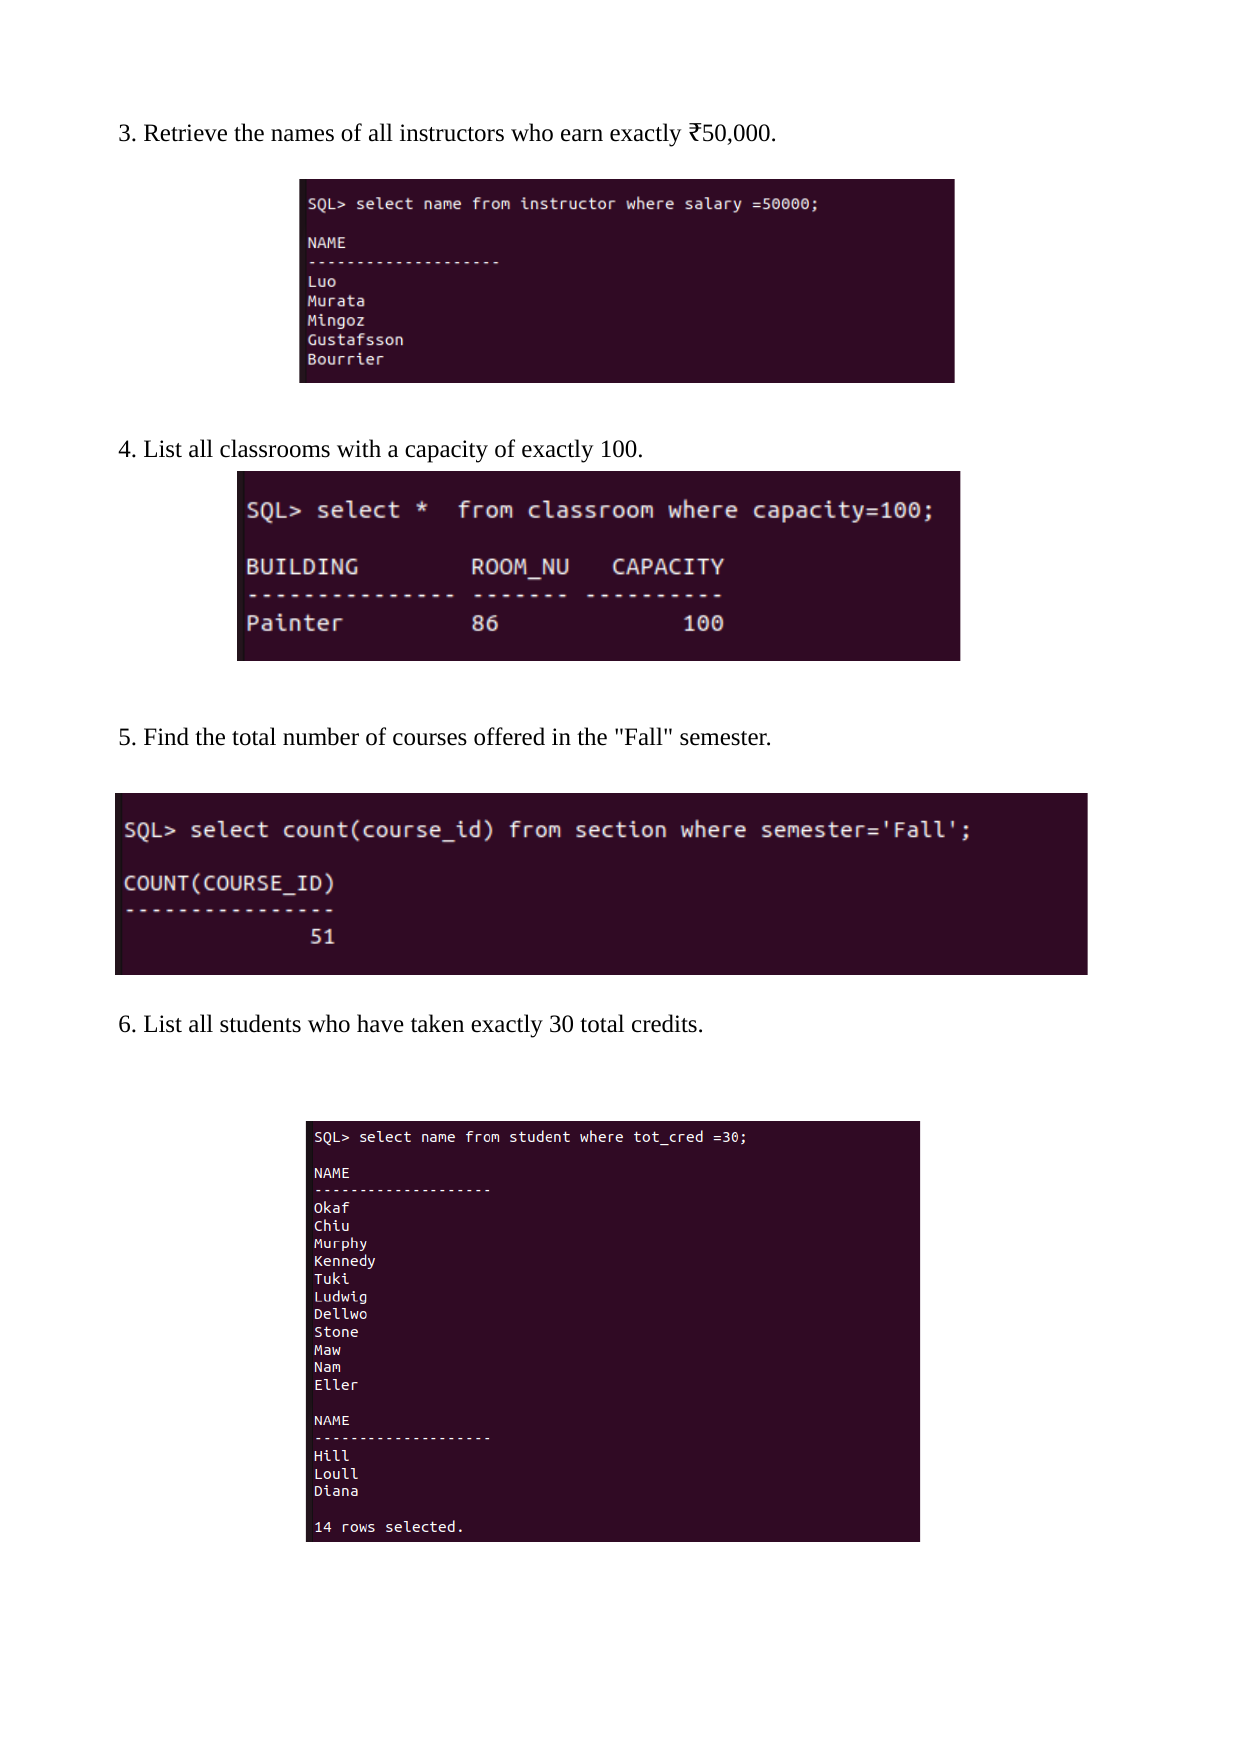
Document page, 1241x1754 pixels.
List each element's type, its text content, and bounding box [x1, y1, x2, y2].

text 5. Find the total number of courses offered in the "Fall" semester. [118, 722, 1122, 751]
picture [305, 1121, 921, 1542]
text 3. Retrieve the names of all instructors who earn exactly ₹50,000. [118, 118, 1122, 147]
text 6. List all students who have taken exactly 30 total credits. [118, 1009, 1122, 1038]
picture [299, 179, 955, 383]
text 4. List all classrooms with a capacity of exactly 100. [118, 434, 1122, 463]
picture [237, 471, 961, 661]
picture [115, 793, 1088, 975]
